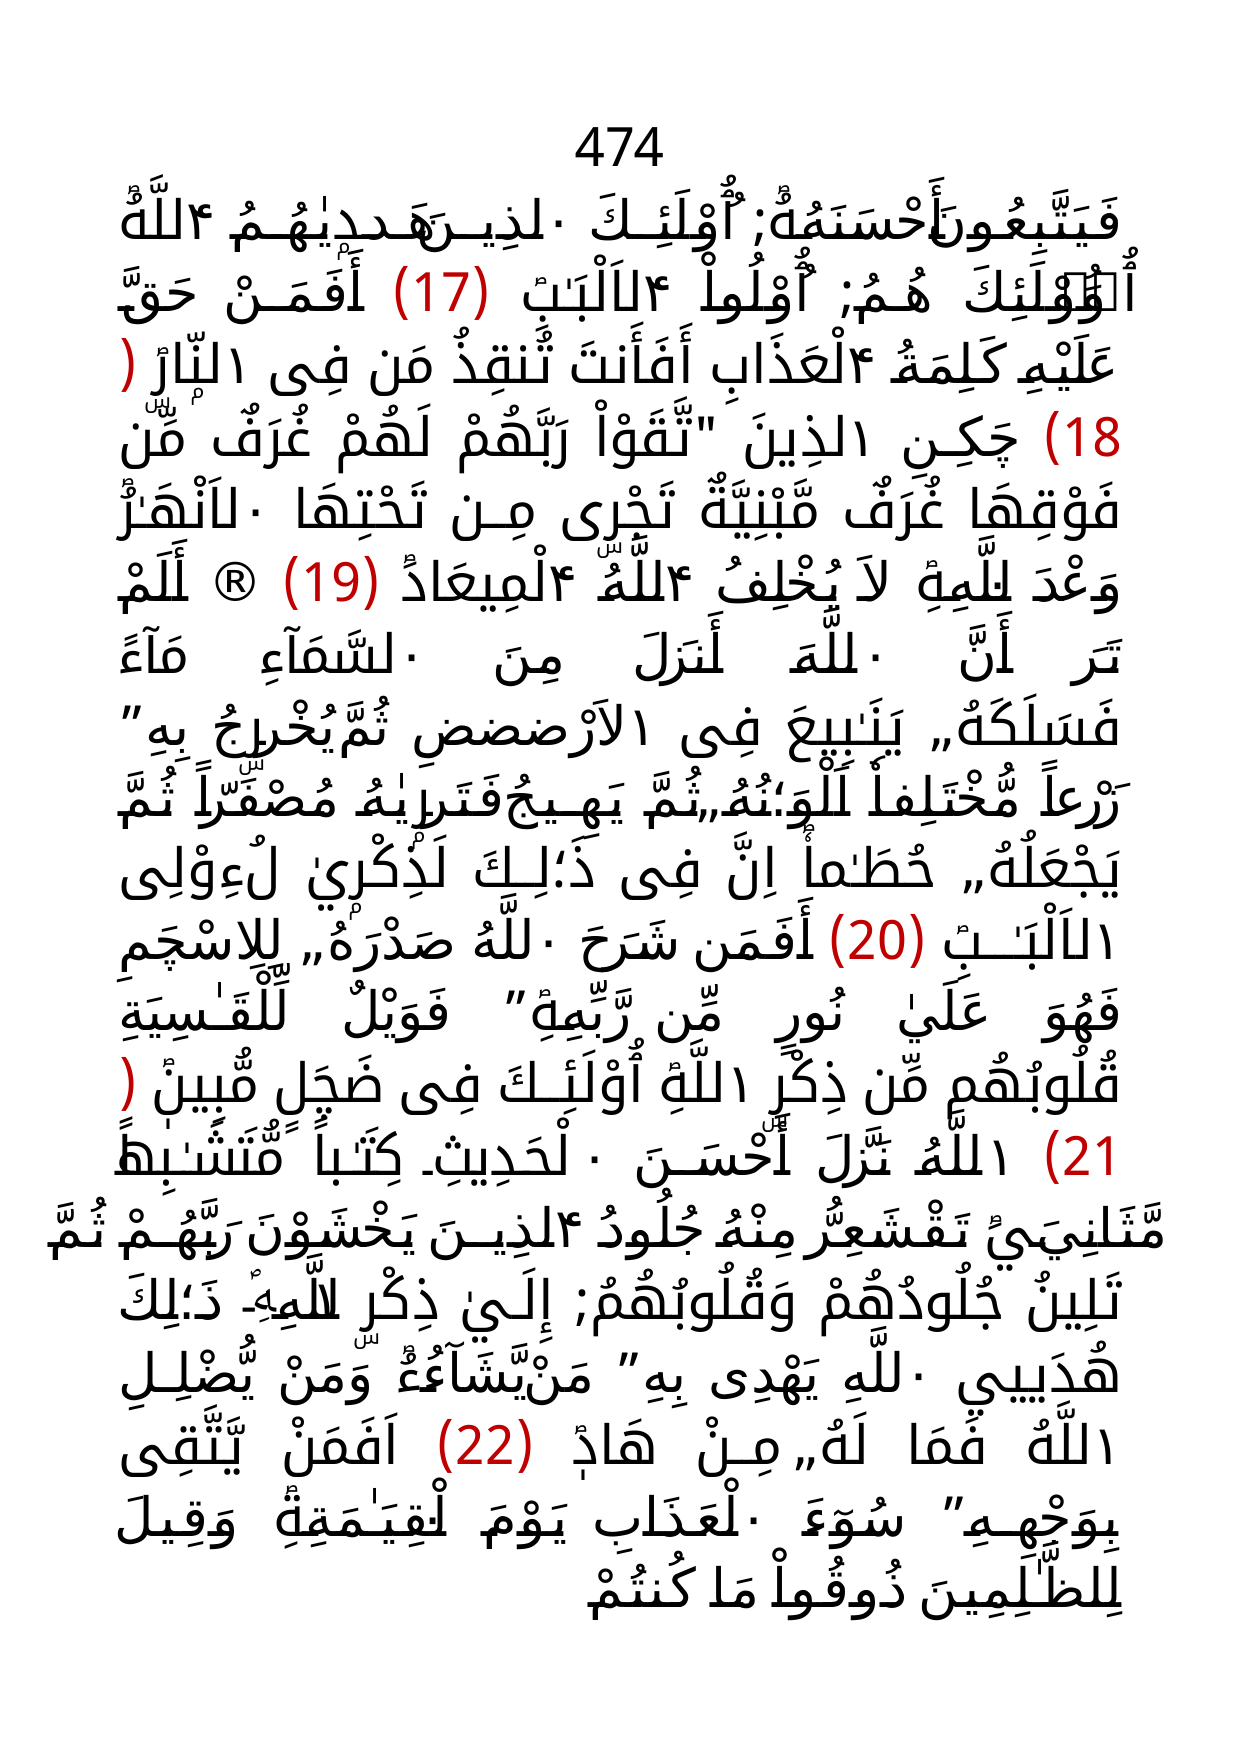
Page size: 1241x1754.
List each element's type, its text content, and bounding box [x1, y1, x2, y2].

text 474 [118, 118, 1122, 189]
text فَيَتَّبِعُونَ أَحْسَنَهُؐ; ٱُوْلَئِــكَ ۰لذِيــنَ هَدۭيٰهُمُ ۴للَّهُؐ وَٱُوْلَئِكَ هُمُ; ٱُوْلُواْ ۴لاَلْبَـٰبِؐ (17) أَفَمَــنْ حَقَّ عَلَيْهِ كَلِمَةُ ۴لْعَذَابِ أَفَأَنتَ تُنقِذُ مَن فِى ۱لنّۭارۣؐ (18) چَكِـنِ ۱لذِينَ "تَّقَوْاْ رَبَّهُمْ لَهُمْ غُرَفٌ مِّن فَوْقِهَا غُرَفٌ مَّبْنِيَّةٌ تَجْرۣى مِــن تَحْتِهَا ۰لاَنْهَـٰرُؐ وَعْدَ ۰للَّهِؐ لاَ يُخْلِفُ ۴للَّهُ ۴لْمِيعَادَؐ (19) ® أَلَمْ تَرَ أَنَّ ۰للَّهَ أَنزَلَ مِنَ ۰لسَّمَآءِ مَآءً فَسَلَكَهُ„ يَنَـٰبِيعَ فِى ۱لاَرْضضضِ ثُمَّ يُخْرۣجُ بِهِ” زَرْعاً مُّخْتَلِفاٗ اَلْوَ؛نُهُ„ ثُمَّ يَهِيجُ فَتَرۭيٰهُ مُصْفَرّاً ثُمَّ يَجْعَلُهُ„ حُطَـٰماٗؐ اِنَّ فِى ذَ؛لِــكَ لَذِكْرۭيٰ لُءِوْلِى ۱لاَلْبَـٰـــبِؐ (20) أَفَمَن شَرَحَ ۰للَّهُ صَدْرَهُ„ لِلِاسْچَمِ فَهُوَ عَلَيٰ نُورٍ مِّن رَّبِّهِؐ” فَوَيْلٌ لِّلْقَـٰسِيَةِ قُلُوبُهُم مِّن ذِكْرۣ ۱للَّهِؐ ٱُوْلَئِــكَ فِى ضَچَلٍ مُّبِينٖؐ (21) ۱للَّهُ نَزَّلَ أَحْسَــنَ ۰لْحَدِيثِ كِتَـٰباً مُّتَشَـٰبِهاً مَّثَانِيَؐ تَقْشَعِرُّ مِنْهُ جُلُودُ ۴لذِيــنَ يَخْشَوْنَ رَبَّهُمْ ثُمَّ تَلِينُ جُلُودُهُمْ وَقُلُوبُهُمُ; إِلَـيٰ ذِكْرۣ ۱للَّهِؐ ذَ؛لِكَ هُدَييي ۰للَّهِ يَهْدِى بِهِ” مَنْ يَّشَآءُؐ وَمَنْ يُّضْلِـلِ ۱للَّهُ فَمَا لَهُ„ مِــنْ هَادٖؐ (22) اَفَمَنْ يَّتَّقِى بِوَجْهِهِ” سُوٓءَ ۰لْعَذَابِ يَوْمَ ۰لْقِيَـٰمَةِؐ وَقِيلَ لِلظَّـٰلِمِينَ ذُوقُواْ مَا كُنتُمْ [118, 189, 1122, 1629]
